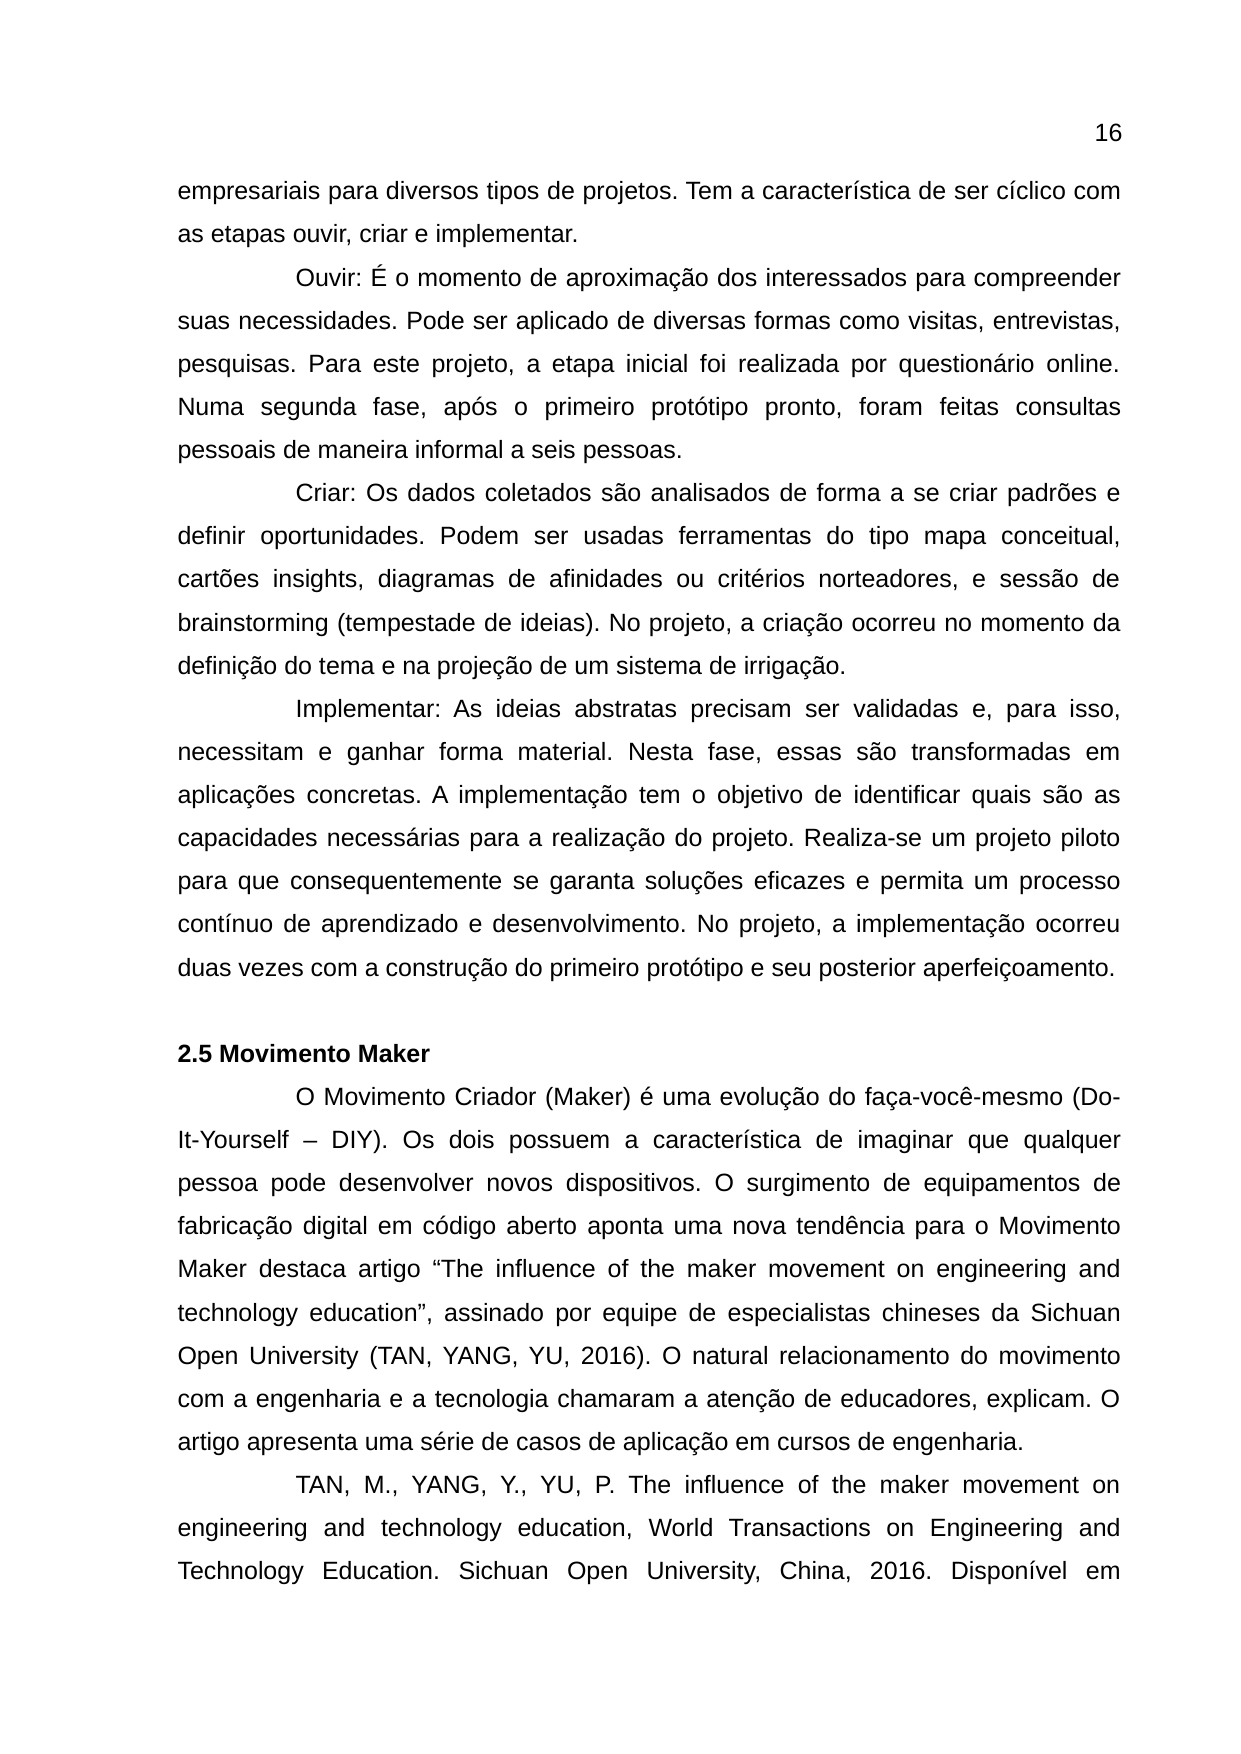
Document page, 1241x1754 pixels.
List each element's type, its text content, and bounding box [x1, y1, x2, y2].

subtitle Movimento Maker [177, 1039, 1122, 1068]
text Ouvir: É o momento de aproximação dos interessados para compreender suas necessidades. Pode ser aplicado de diversas formas como visitas, entrevistas, pesquisas. Para este projeto, a etapa inicial foi realizada por questionário online. Numa segunda fase, após o primeiro protótipo pronto, foram feitas consultas pessoais de maneira informal a seis pessoas. [177, 263, 1122, 464]
text empresariais para diversos tipos de projetos. Tem a característica de ser cíclico com as etapas ouvir, criar e implementar. [177, 176, 1122, 248]
text O Movimento Criador (Maker) é uma evolução do faça-você-mesmo (Do-It-Yourself – DIY). Os dois possuem a característica de imaginar que qualquer pessoa pode desenvolver novos dispositivos. O surgimento de equipamentos de fabricação digital em código aberto aponta uma nova tendência para o Movimento Maker destaca artigo “The influence of the maker movement on engineering and technology education”, assinado por equipe de especialistas chineses da Sichuan Open University (TAN, YANG, YU, 2016). O natural relacionamento do movimento com a engenharia e a tecnologia chamaram a atenção de educadores, explicam. O artigo apresenta uma série de casos de aplicação em cursos de engenharia. [177, 1082, 1122, 1456]
text Criar: Os dados coletados são analisados de forma a se criar padrões e definir oportunidades. Podem ser usadas ferramentas do tipo mapa conceitual, cartões insights, diagramas de afinidades ou critérios norteadores, e sessão de brainstorming (tempestade de ideias). No projeto, a criação ocorreu no momento da definição do tema e na projeção de um sistema de irrigação. [177, 478, 1122, 679]
text Implementar: As ideias abstratas precisam ser validadas e, para isso, necessitam e ganhar forma material. Nesta fase, essas são transformadas em aplicações concretas. A implementação tem o objetivo de identificar quais são as capacidades necessárias para a realização do projeto. Realiza-se um projeto piloto para que consequentemente se garanta soluções eficazes e permita um processo contínuo de aprendizado e desenvolvimento. No projeto, a implementação ocorreu duas vezes com a construção do primeiro protótipo e seu posterior aperfeiçoamento. [177, 694, 1122, 981]
text TAN, M., YANG, Y., YU, P. The influence of the maker movement on engineering and technology education, World Transactions on Engineering and Technology Education. Sichuan Open University, China, 2016. Disponível em [177, 1470, 1122, 1585]
